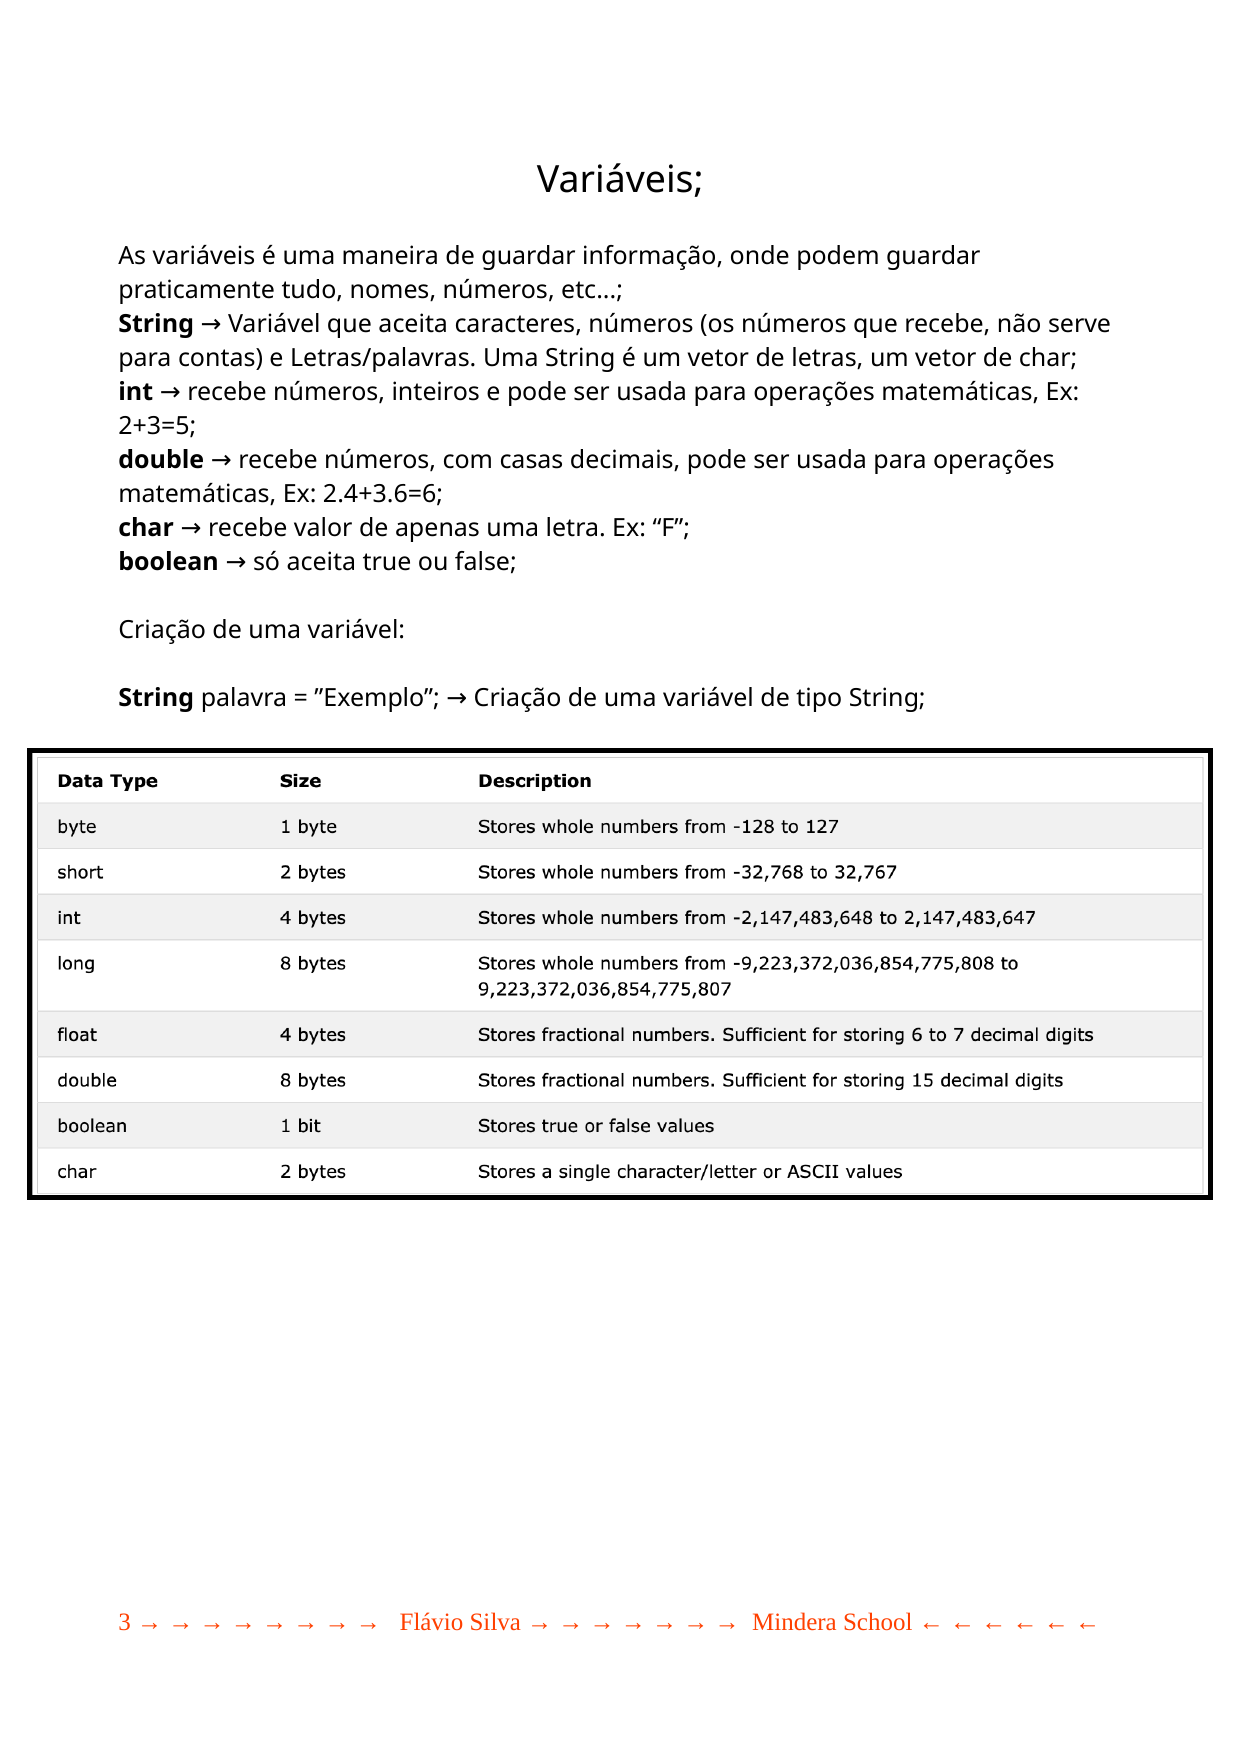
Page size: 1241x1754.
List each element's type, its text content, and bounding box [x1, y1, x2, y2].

text As variáveis é uma maneira de guardar informação, onde podem guardar praticamente tudo, nomes, números, etc...; [118, 237, 1122, 305]
text Criação de uma variável: [118, 612, 1122, 646]
text String palavra = ”Exemplo”; → Criação de uma variável de tipo String; [118, 680, 1122, 714]
text boolean → só aceita true ou false; [118, 544, 1122, 578]
text char → recebe valor de apenas uma letra. Ex: “F”; [118, 510, 1122, 544]
text Variáveis; [118, 152, 1122, 203]
text String → Variável que aceita caracteres, números (os números que recebe, não serve para contas) e Letras/palavras. Uma String é um vetor de letras, um vetor de char; [118, 305, 1122, 373]
picture [32, 753, 1208, 1195]
text int → recebe números, inteiros e pode ser usada para operações matemáticas, Ex: 2+3=5; [118, 373, 1122, 442]
text double → recebe números, com casas decimais, pode ser usada para operações matemáticas, Ex: 2.4+3.6=6; [118, 442, 1122, 510]
